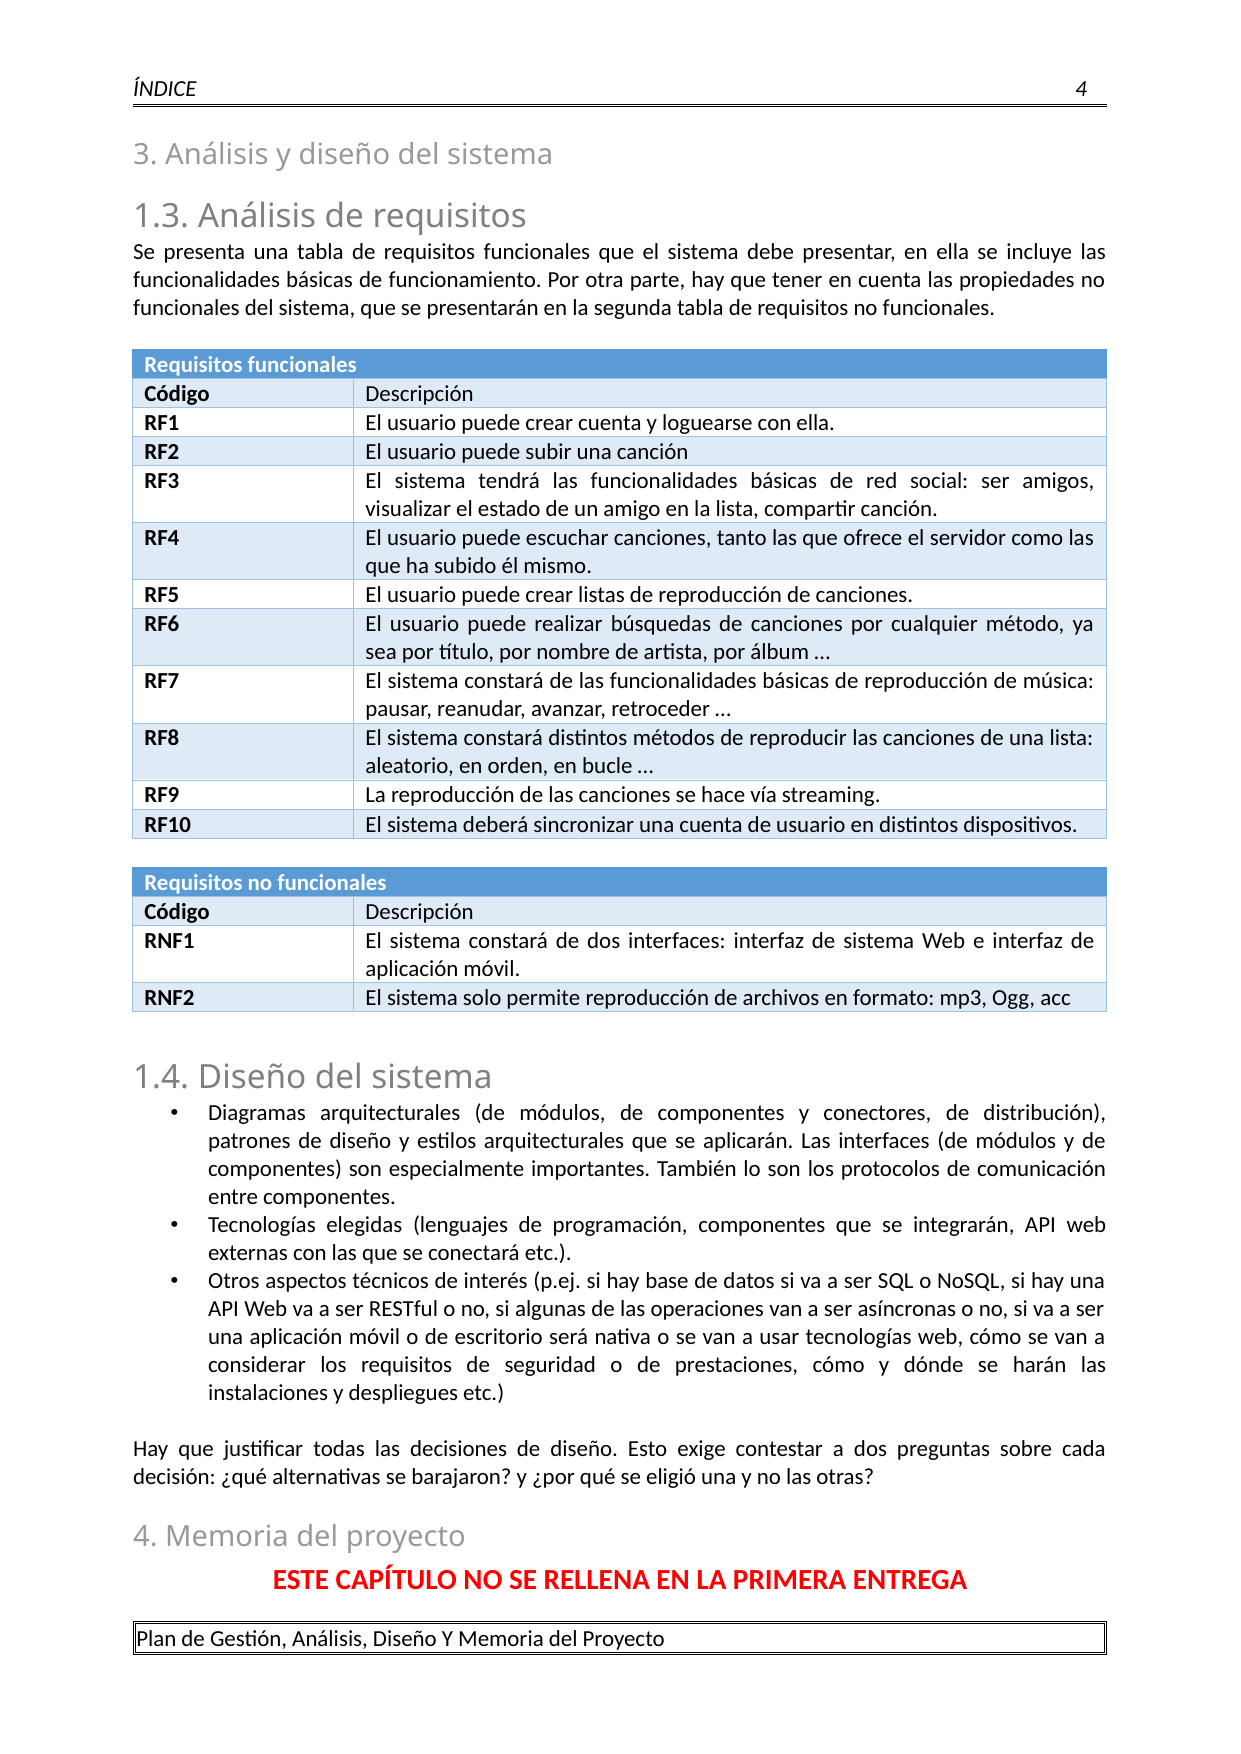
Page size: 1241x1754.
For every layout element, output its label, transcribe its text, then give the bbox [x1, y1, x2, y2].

table_cell El sistema solo permite reproducción de archivos en formato: mp3, Ogg, acc [354, 983, 1106, 1011]
table_header Requisitos funcionales [133, 350, 1106, 378]
table_cell El usuario puede realizar búsquedas de canciones por cualquier método, ya sea por título, por nombre de artista, por álbum … [354, 609, 1106, 665]
table_cell El usuario puede crear listas de reproducción de canciones. [354, 580, 1106, 608]
table_cell Código [133, 897, 353, 925]
list Diseño del sistema [133, 1053, 1107, 1098]
table_cell El sistema constará de dos interfaces: interfaz de sistema Web e interfaz de aplicación móvil. [354, 926, 1106, 982]
table_cell RF4 [133, 523, 353, 579]
list Tecnologías elegidas (lenguajes de programación, componentes que se integrarán, API web externas con las que se conectará etc.). [170, 1210, 1107, 1266]
table_cell El usuario puede escuchar canciones, tanto las que ofrece el servidor como las que ha subido él mismo. [354, 523, 1106, 579]
list Análisis de requisitos [133, 191, 1107, 237]
table_cell El sistema tendrá las funcionalidades básicas de red social: ser amigos, visualizar el estado de un amigo en la lista, compartir canción. [354, 466, 1106, 522]
subtitle Memoria del proyecto [133, 1515, 1107, 1555]
list Diagramas arquitecturales (de módulos, de componentes y conectores, de distribución), patrones de diseño y estilos arquitecturales que se aplicarán. Las interfaces (de módulos y de componentes) son especialmente importantes. También lo son los protocolos de comunicación entre componentes. [170, 1098, 1107, 1210]
table_cell Descripción [354, 379, 1106, 407]
table_header Requisitos no funcionales [133, 868, 1106, 896]
table_cell RF8 [133, 724, 353, 779]
list Otros aspectos técnicos de interés (p.ej. si hay base de datos si va a ser SQL o NoSQL, si hay una API Web va a ser RESTful o no, si algunas de las operaciones van a ser asíncronas o no, si va a ser una aplicación móvil o de escritorio será nativa o se van a usar tecnologías web, cómo se van a considerar los requisitos de seguridad o de prestaciones, cómo y dónde se harán las instalaciones y despliegues etc.) [170, 1266, 1107, 1406]
table_cell RF7 [133, 666, 353, 722]
text Hay que justificar todas las decisiones de diseño. Esto exige contestar a dos preguntas sobre cada decisión: ¿qué alternativas se barajaron? y ¿por qué se eligió una y no las otras? [133, 1434, 1107, 1490]
table_cell El usuario puede subir una canción [354, 437, 1106, 465]
table_cell La reproducción de las canciones se hace vía streaming. [354, 781, 1106, 809]
table_cell RF10 [133, 810, 353, 838]
table_cell RNF1 [133, 926, 353, 982]
table_cell El usuario puede crear cuenta y loguearse con ella. [354, 408, 1106, 436]
text Se presenta una tabla de requisitos funcionales que el sistema debe presentar, en ella se incluye las funcionalidades básicas de funcionamiento. Por otra parte, hay que tener en cuenta las propiedades no funcionales del sistema, que se presentarán en la segunda tabla de requisitos no funcionales. [133, 237, 1107, 321]
table_cell Código [133, 379, 353, 407]
table_cell RNF2 [133, 983, 353, 1011]
text ESTE CAPÍTULO NO SE RELLENA EN LA PRIMERA ENTREGA [133, 1561, 1107, 1597]
table_cell El sistema constará distintos métodos de reproducir las canciones de una lista: aleatorio, en orden, en bucle … [354, 724, 1106, 779]
table_cell Descripción [354, 897, 1106, 925]
table_cell RF5 [133, 580, 353, 608]
subtitle Análisis y diseño del sistema [133, 133, 1107, 173]
table_cell RF2 [133, 437, 353, 465]
table_cell RF3 [133, 466, 353, 522]
table_cell El sistema deberá sincronizar una cuenta de usuario en distintos dispositivos. [354, 810, 1106, 838]
table_cell RF9 [133, 781, 353, 809]
table_cell RF1 [133, 408, 353, 436]
table_cell RF6 [133, 609, 353, 665]
table_cell El sistema constará de las funcionalidades básicas de reproducción de música: pausar, reanudar, avanzar, retroceder … [354, 666, 1106, 722]
